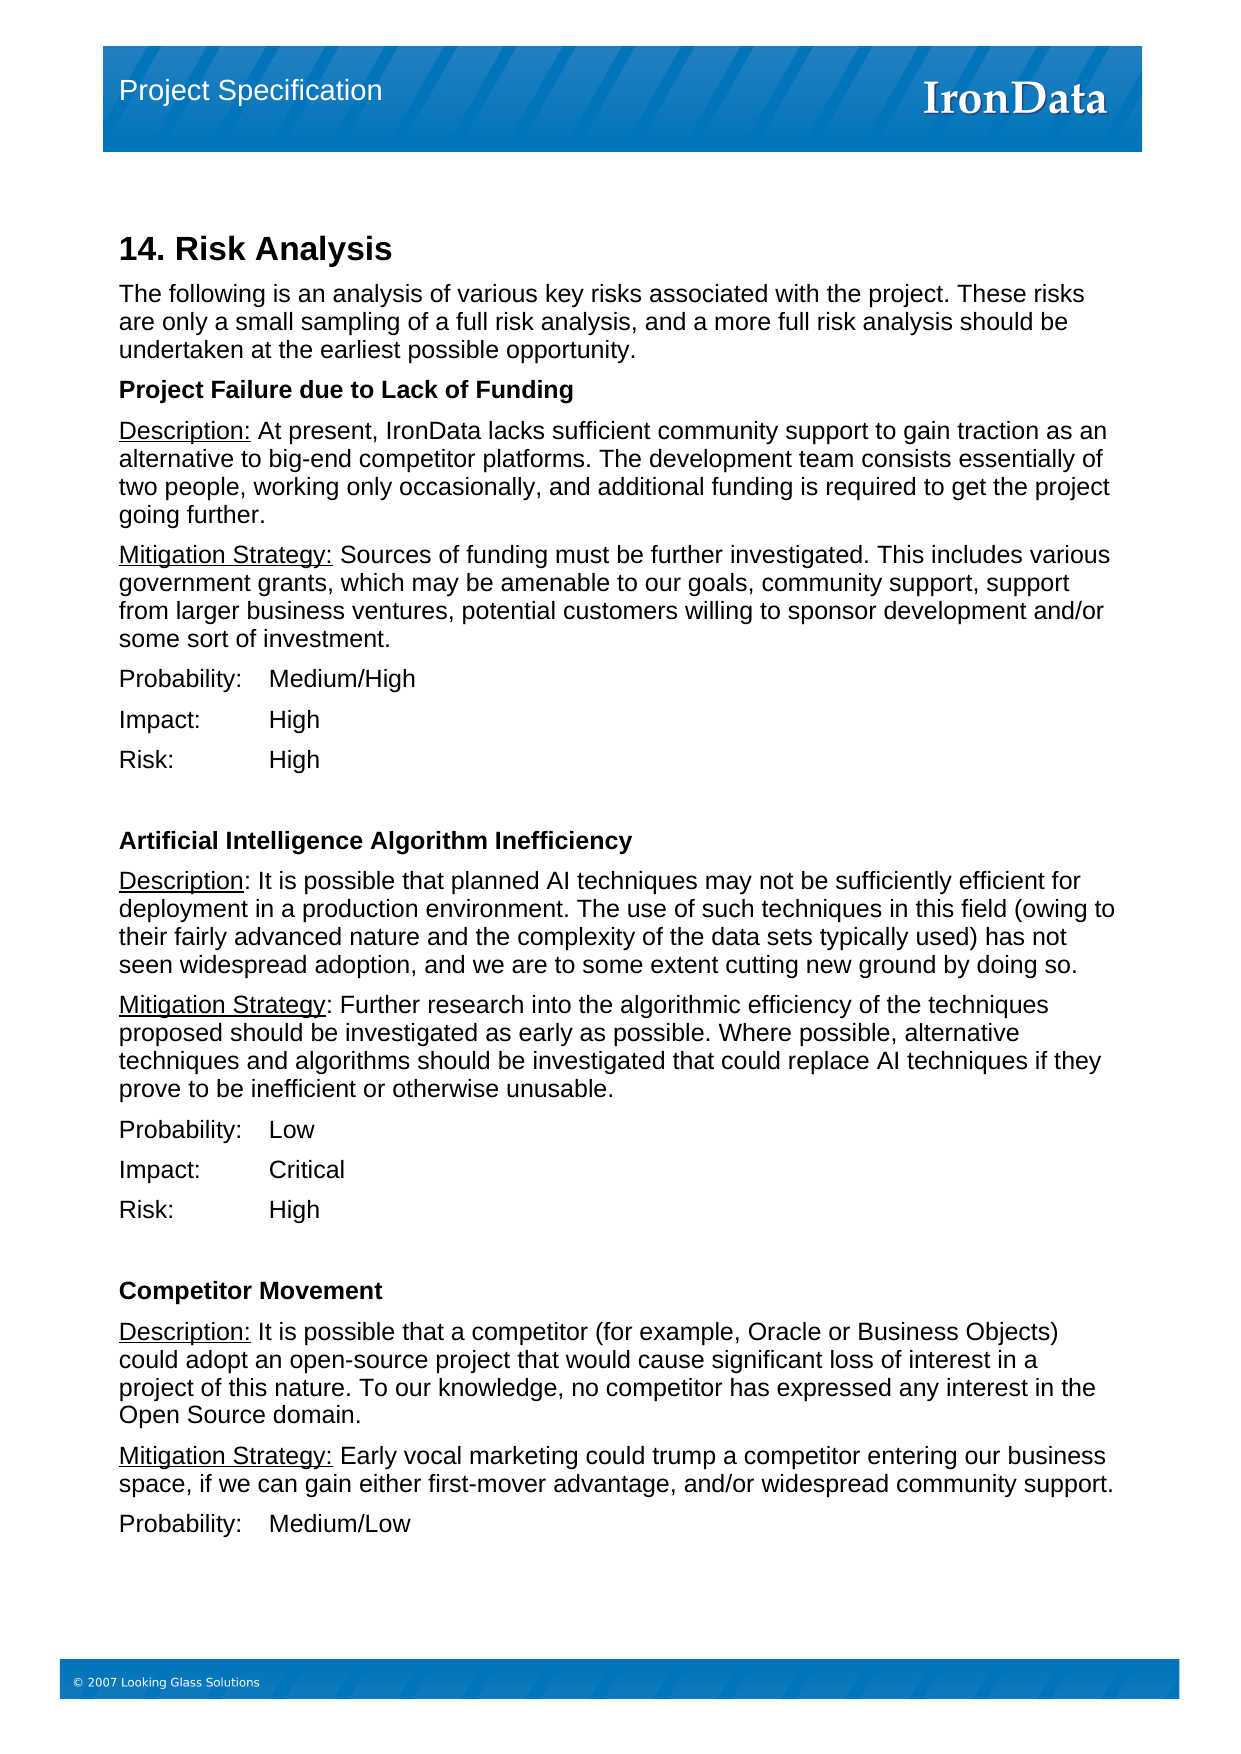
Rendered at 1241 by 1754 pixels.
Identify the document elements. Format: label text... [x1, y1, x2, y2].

text Risk: High [119, 1196, 1120, 1224]
text Probability: Low [119, 1116, 1120, 1143]
picture [59, 1659, 1180, 1699]
text Impact: High [119, 706, 1120, 733]
text Mitigation Strategy: Early vocal marketing could trump a competitor entering our business space, if we can gain either first-mover advantage, and/or widespread community support. [119, 1442, 1120, 1498]
text Project Failure due to Lack of Funding [119, 376, 1120, 404]
text Description: It is possible that a competitor (for example, Oracle or Business Objects) could adopt an open-source project that would cause significant loss of interest in a project of this nature. To our knowledge, no competitor has expressed any interest in the Open Source domain. [119, 1318, 1120, 1429]
text Impact: Critical [119, 1156, 1120, 1184]
text Artificial Intelligence Algorithm Inefficiency [119, 827, 1120, 855]
picture [103, 46, 1143, 152]
subtitle Risk Analysis [119, 230, 1120, 268]
text The following is an analysis of various key risks associated with the project. These risks are only a small sampling of a full risk analysis, and a more full risk analysis should be undertaken at the earliest possible opportunity. [119, 280, 1120, 364]
text Description: It is possible that planned AI techniques may not be sufficiently efficient for deployment in a production environment. The use of such techniques in this field (owing to their fairly advanced nature and the complexity of the data sets typically used) has not seen widespread adoption, and we are to some extent cutting new ground by doing so. [119, 867, 1120, 979]
text Probability: Medium/Low [119, 1510, 1120, 1538]
text Risk: High [119, 746, 1120, 774]
text Probability: Medium/High [119, 665, 1120, 693]
text Competitor Movement [119, 1277, 1120, 1305]
text Mitigation Strategy: Sources of funding must be further investigated. This includes various government grants, which may be amenable to our goals, community support, support from larger business ventures, potential customers willing to sponsor development and/or some sort of investment. [119, 541, 1120, 653]
text Mitigation Strategy: Further research into the algorithmic efficiency of the techniques proposed should be investigated as early as possible. Where possible, alternative techniques and algorithms should be investigated that could replace AI techniques if they prove to be inefficient or otherwise unusable. [119, 991, 1120, 1103]
text Description: At present, IronData lacks sufficient community support to gain traction as an alternative to big-end competitor platforms. The development team consists essentially of two people, working only occasionally, and additional funding is required to get the project going further. [119, 417, 1120, 528]
